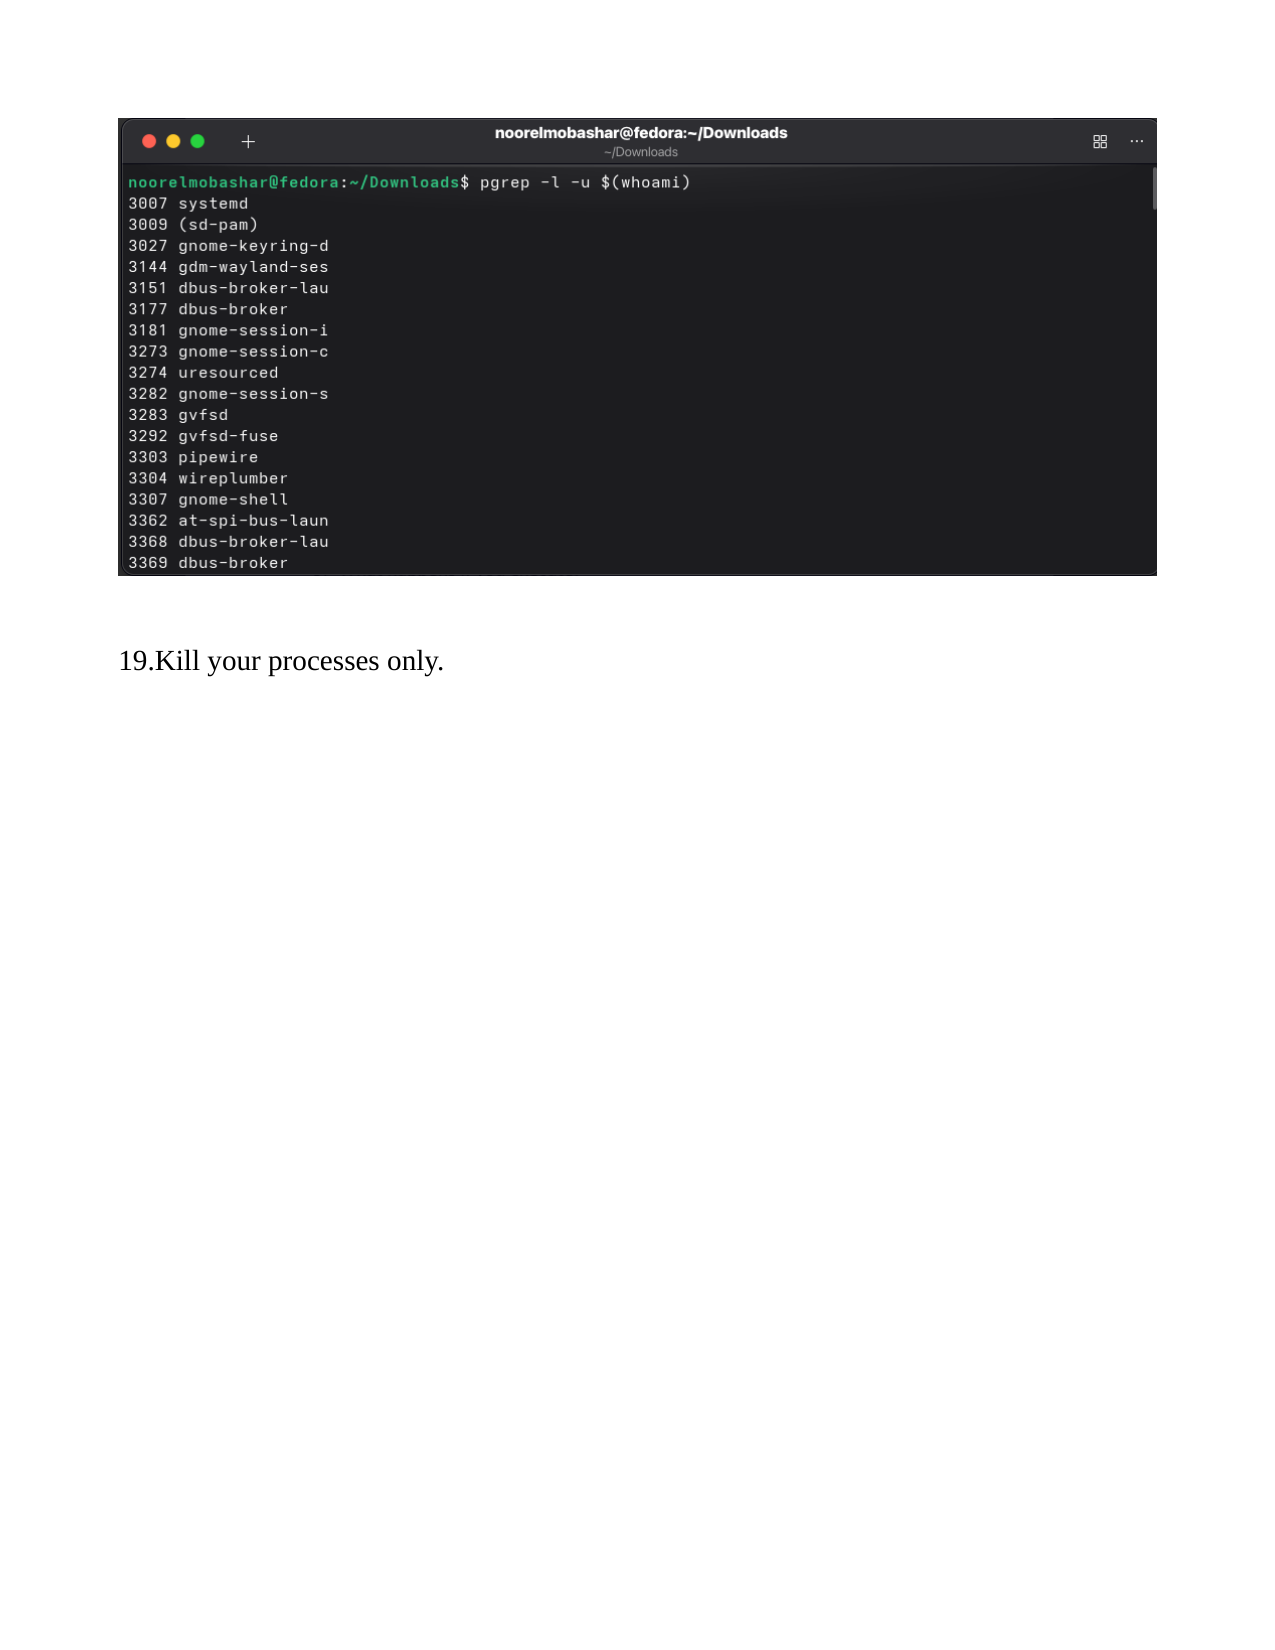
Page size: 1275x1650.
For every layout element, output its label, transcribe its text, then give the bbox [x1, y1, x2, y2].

picture [118, 118, 1157, 576]
text 19.Kill your processes only. [118, 643, 1157, 676]
